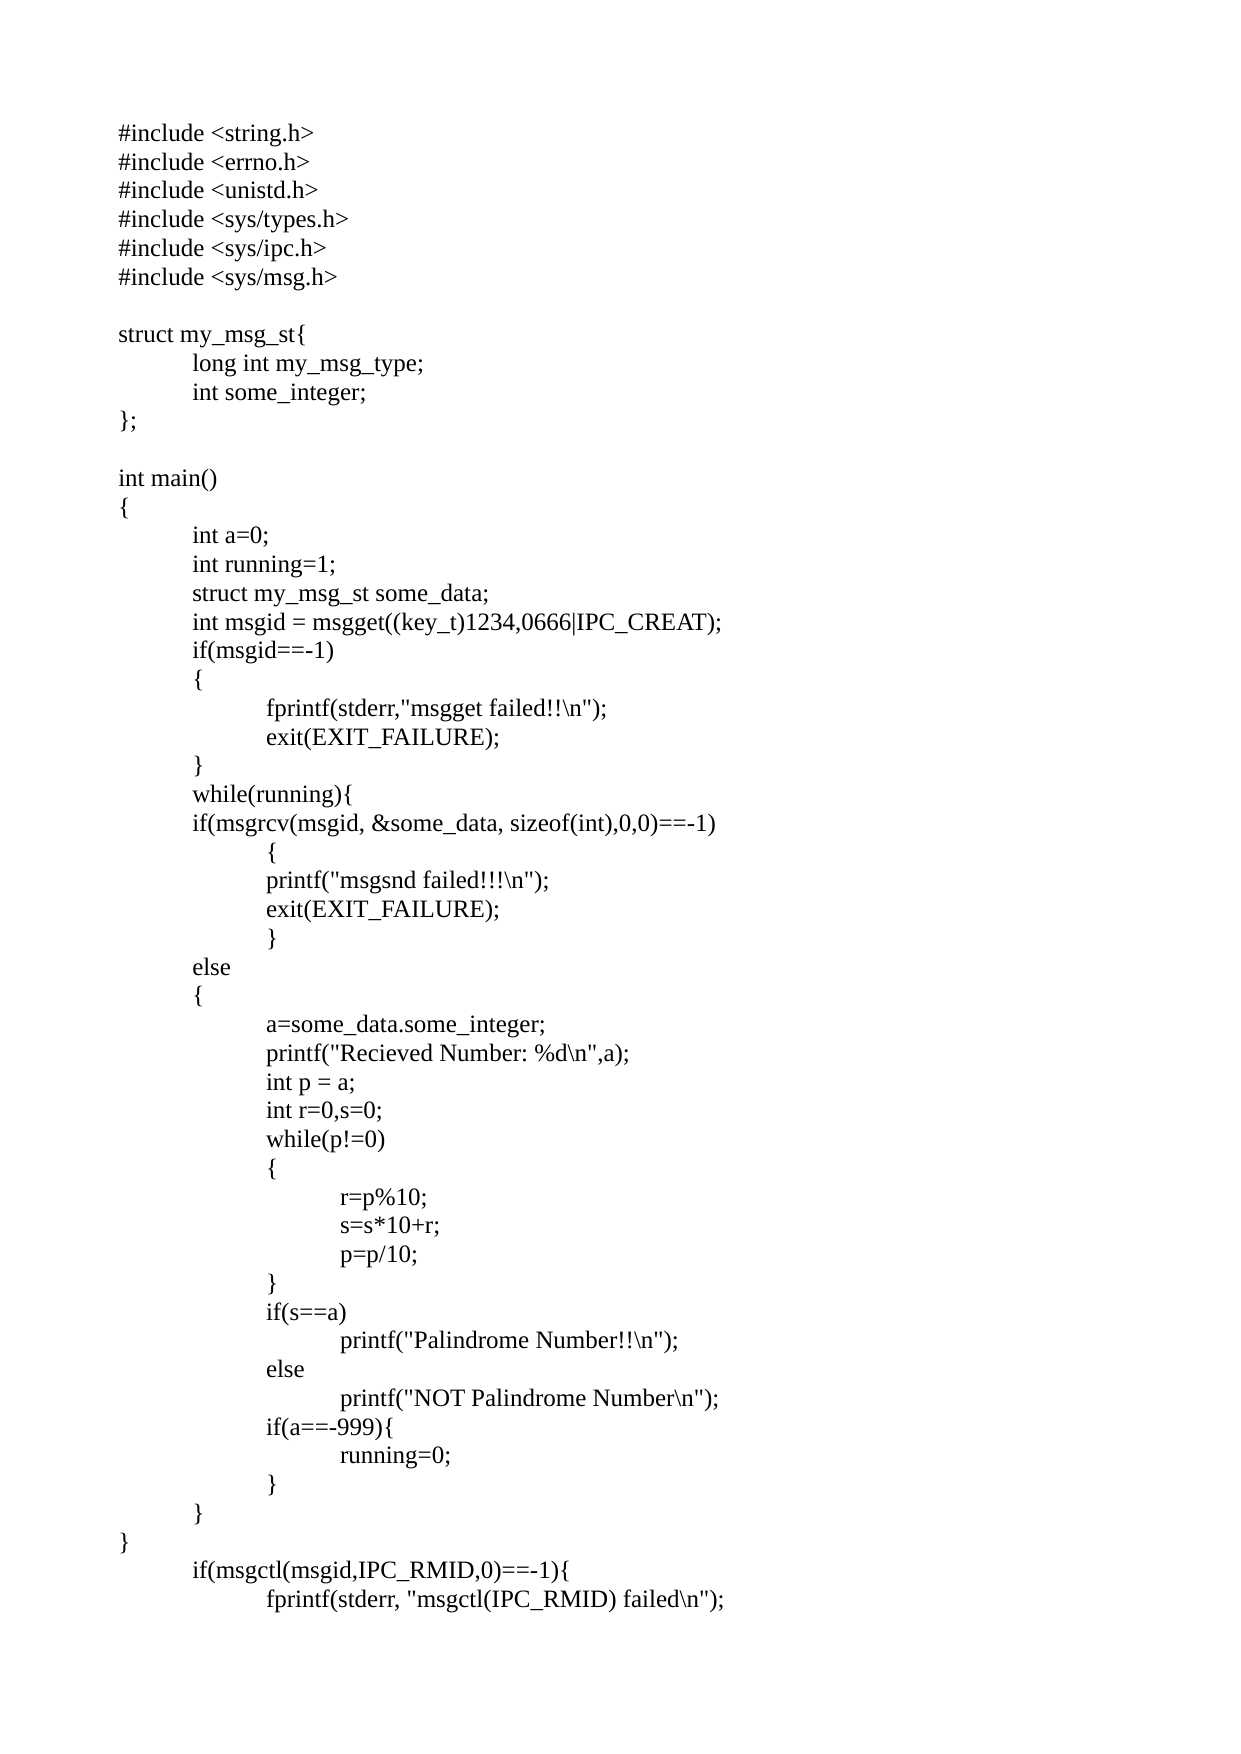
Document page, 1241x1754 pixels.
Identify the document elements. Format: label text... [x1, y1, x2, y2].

text struct my_msg_st some_data; [118, 578, 1122, 607]
text } [118, 1268, 1122, 1297]
text long int my_msg_type; [118, 348, 1122, 377]
text if(msgid==-1) [118, 636, 1122, 664]
text printf("Palindrome Number!!\n"); [118, 1326, 1122, 1354]
text if(msgrcv(msgid, &some_data, sizeof(int),0,0)==-1) [118, 808, 1122, 837]
text int msgid = msgget((key_t)1234,0666|IPC_CREAT); [118, 607, 1122, 636]
text #include <string.h> [118, 118, 1122, 147]
text printf("Recieved Number: %d\n",a); [118, 1038, 1122, 1067]
text printf("msgsnd failed!!!\n"); [118, 866, 1122, 894]
text #include <sys/types.h> [118, 204, 1122, 233]
text #include <unistd.h> [118, 176, 1122, 204]
text #include <sys/msg.h> [118, 262, 1122, 291]
text { [118, 981, 1122, 1009]
text int some_integer; [118, 377, 1122, 406]
text #include <sys/ipc.h> [118, 233, 1122, 262]
text } [118, 751, 1122, 779]
text } [118, 1527, 1122, 1556]
text } [118, 923, 1122, 952]
text fprintf(stderr,"msgget failed!!\n"); [118, 693, 1122, 722]
text else [118, 952, 1122, 981]
text exit(EXIT_FAILURE); [118, 894, 1122, 923]
text } [118, 1498, 1122, 1527]
text { [118, 492, 1122, 521]
text int r=0,s=0; [118, 1096, 1122, 1124]
text } [118, 1469, 1122, 1498]
text fprintf(stderr, "msgctl(IPC_RMID) failed\n"); [118, 1584, 1122, 1613]
text else [118, 1354, 1122, 1383]
text #include <errno.h> [118, 147, 1122, 176]
text int running=1; [118, 549, 1122, 578]
text r=p%10; [118, 1182, 1122, 1211]
text s=s*10+r; [118, 1211, 1122, 1239]
text int p = a; [118, 1067, 1122, 1096]
text while(running){ [118, 779, 1122, 808]
text { [118, 1153, 1122, 1182]
text if(msgctl(msgid,IPC_RMID,0)==-1){ [118, 1556, 1122, 1584]
text int a=0; [118, 521, 1122, 549]
text if(a==-999){ [118, 1412, 1122, 1441]
text struct my_msg_st{ [118, 319, 1122, 348]
text }; [118, 406, 1122, 434]
text p=p/10; [118, 1239, 1122, 1268]
text printf("NOT Palindrome Number\n"); [118, 1383, 1122, 1412]
text if(s==a) [118, 1297, 1122, 1326]
text int main() [118, 463, 1122, 492]
text running=0; [118, 1441, 1122, 1469]
text a=some_data.some_integer; [118, 1009, 1122, 1038]
text while(p!=0) [118, 1124, 1122, 1153]
text { [118, 837, 1122, 866]
text { [118, 664, 1122, 693]
text exit(EXIT_FAILURE); [118, 722, 1122, 751]
